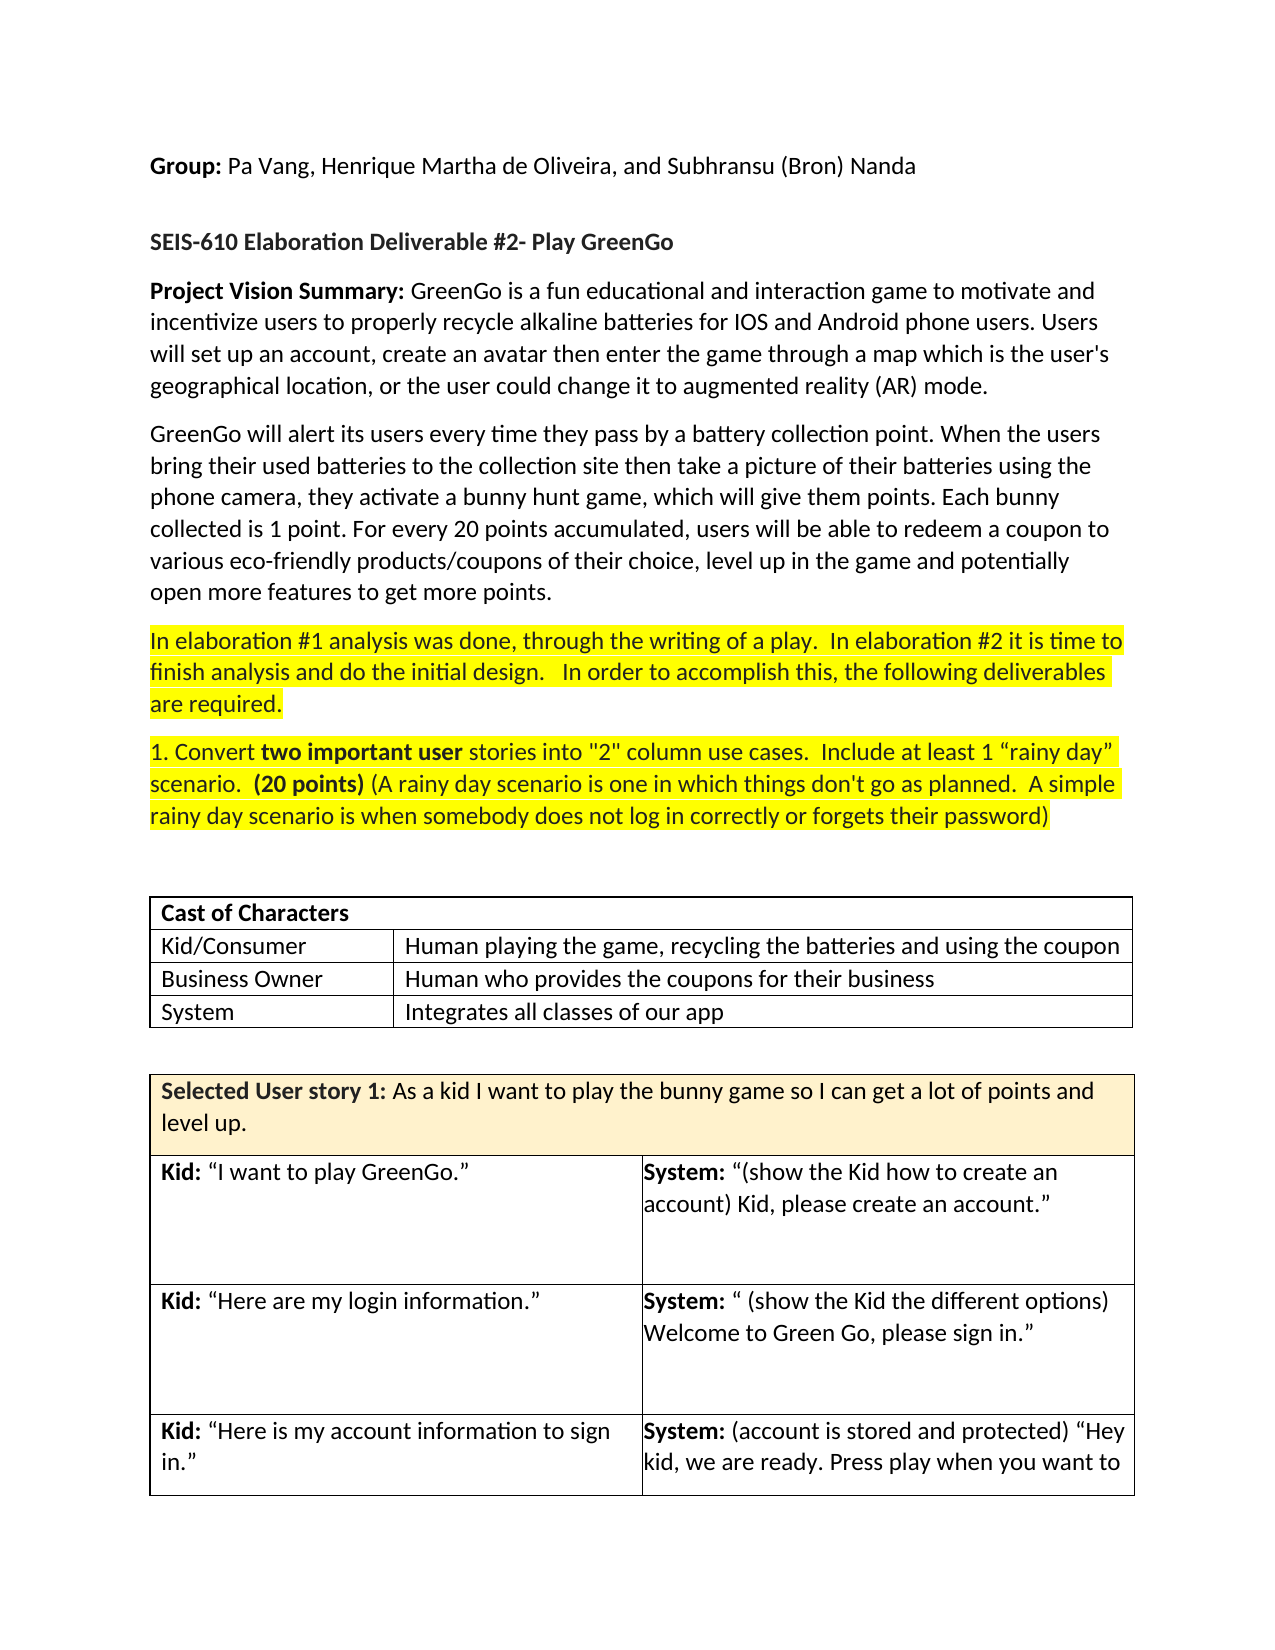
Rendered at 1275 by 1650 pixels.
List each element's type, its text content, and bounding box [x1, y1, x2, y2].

table_header Selected User story 1: As a kid I want to play the bunny game so I can get a lot of points and level up. [151, 1075, 1134, 1155]
table_cell Human playing the game, recycling the batteries and using the coupon [394, 930, 1132, 962]
text GreenGo will alert its users every time they pass by a battery collection point. When the users bring their used batteries to the collection site then take a picture of their batteries using the phone camera, they activate a bunny hunt game, which will give them points. Each bunny collected is 1 point. For every 20 points accumulated, users will be able to redeem a coupon to various eco-friendly products/coupons of their choice, level up in the game and potentially open more features to get more points. [150, 418, 1125, 607]
table_cell Kid: “Here are my login information.” [151, 1285, 642, 1414]
table_cell Integrates all classes of our app [394, 996, 1132, 1027]
table_cell Kid: “Here is my account information to sign in.” [151, 1415, 642, 1495]
table_cell Human who provides the coupons for their business [394, 963, 1132, 994]
text 1. Convert two important user stories into "2" column use cases. Include at least 1 “rainy day” scenario. (20 points) (A rainy day scenario is one in which things don't go as planned. A simple rainy day scenario is when somebody does not log in correctly or forgets their password) [150, 736, 1125, 830]
table_cell Kid: “I want to play GreenGo.” [151, 1156, 642, 1284]
table_cell System [151, 996, 393, 1027]
table_cell Business Owner [151, 963, 393, 994]
text In elaboration #1 analysis was done, through the writing of a play. In elaboration #2 it is time to finish analysis and do the initial design. In order to accomplish this, the following deliverables are required. [150, 625, 1125, 719]
text SEIS-610 Elaboration Deliverable #2- Play GreenGo [150, 226, 1125, 257]
text Group: Pa Vang, Henrique Martha de Oliveira, and Subhransu (Bron) Nanda [150, 150, 1125, 181]
table_cell System: “ (show the Kid the different options) Welcome to Green Go, please sign in.” [643, 1285, 1134, 1414]
table_cell System: (account is stored and protected) “Hey kid, we are ready. Press play when you want to [643, 1415, 1134, 1495]
table_header Cast of Characters [151, 898, 1132, 929]
table_cell Kid/Consumer [151, 930, 393, 962]
table_cell System: “(show the Kid how to create an account) Kid, please create an account.” [643, 1156, 1134, 1284]
text Project Vision Summary: GreenGo is a fun educational and interaction game to motivate and incentivize users to properly recycle alkaline batteries for IOS and Android phone users. Users will set up an account, create an avatar then enter the game through a map which is the user's geographical location, or the user could change it to augmented reality (AR) mode. [150, 275, 1125, 400]
